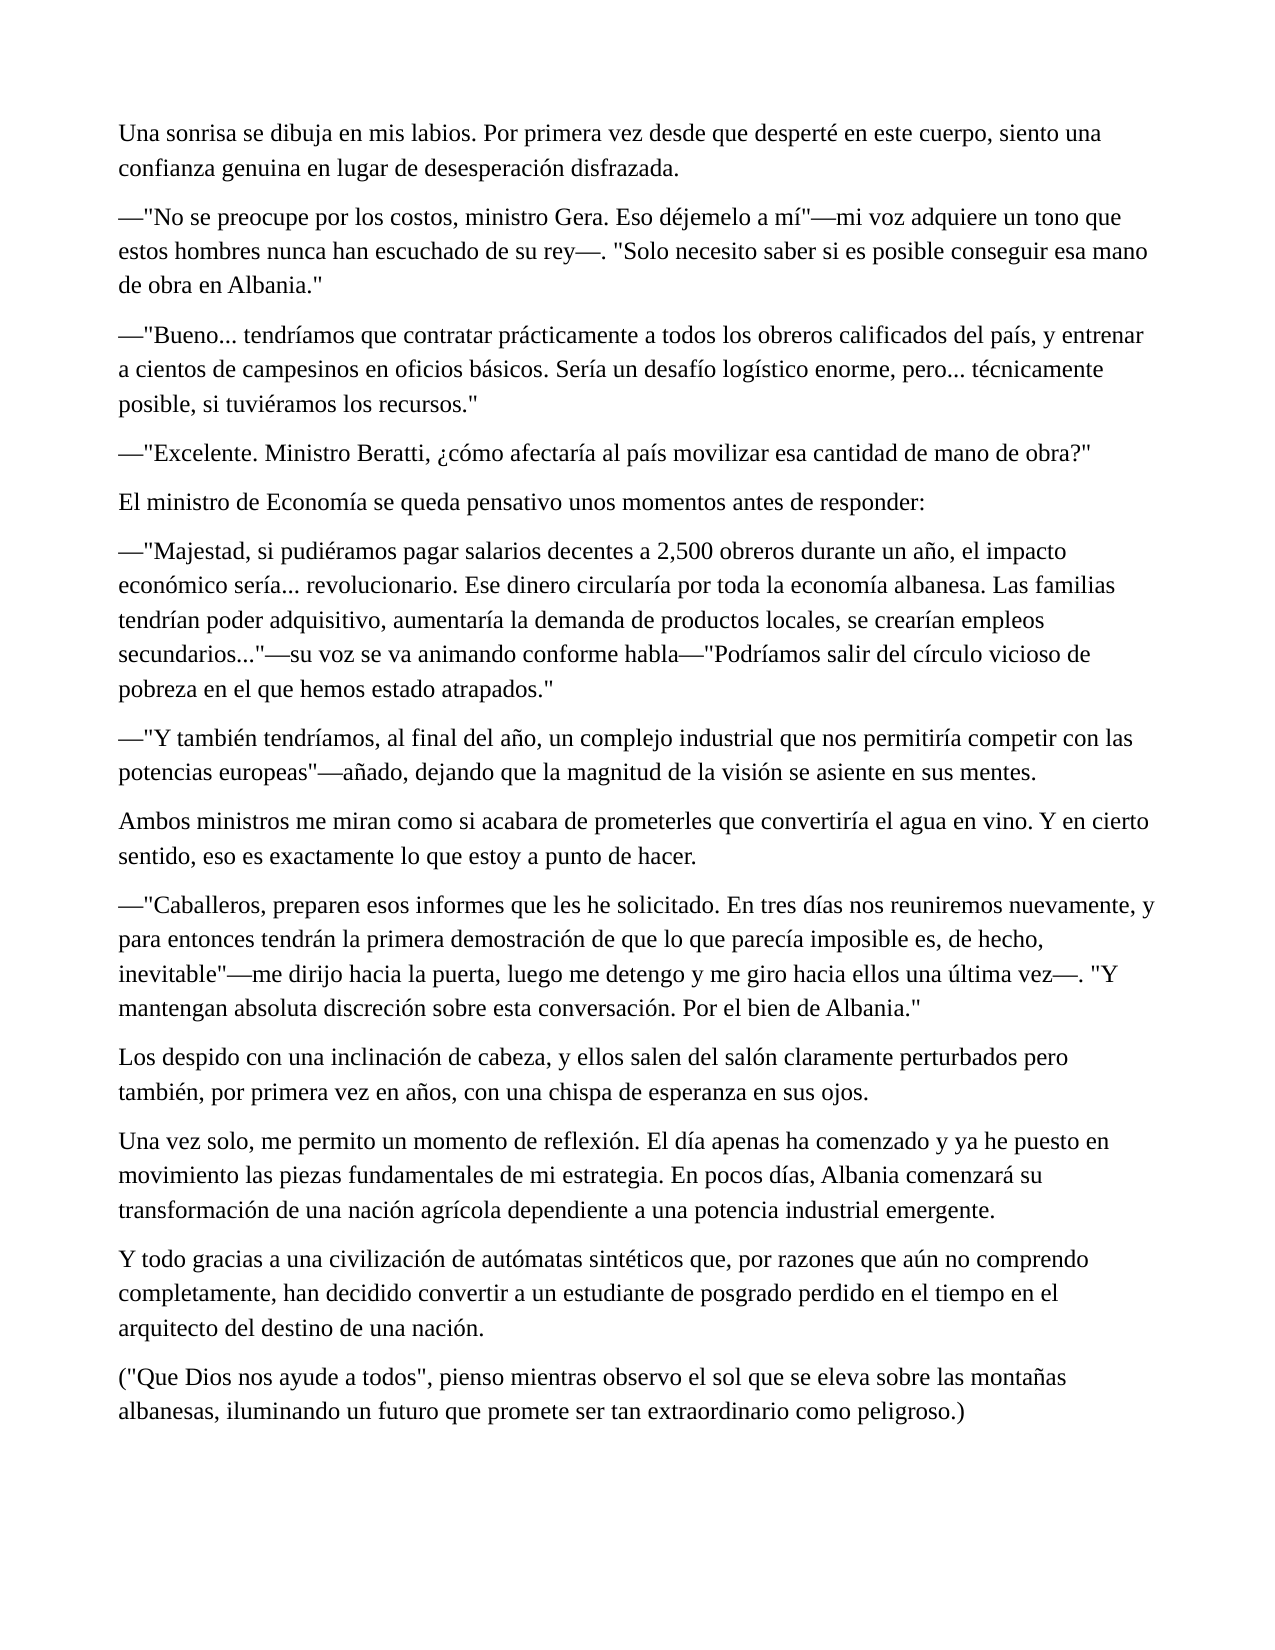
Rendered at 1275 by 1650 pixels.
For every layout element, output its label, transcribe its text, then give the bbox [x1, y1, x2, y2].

text —"Bueno... tendríamos que contratar prácticamente a todos los obreros calificados del país, y entrenar a cientos de campesinos en oficios básicos. Sería un desafío logístico enorme, pero... técnicamente posible, si tuviéramos los recursos." [118, 320, 1157, 417]
text —"No se preocupe por los costos, ministro Gera. Eso déjemelo a mí"—mi voz adquiere un tono que estos hombres nunca han escuchado de su rey—. "Solo necesito saber si es posible conseguir esa mano de obra en Albania." [118, 202, 1157, 299]
text ("Que Dios nos ayude a todos", pienso mientras observo el sol que se eleva sobre las montañas albanesas, iluminando un futuro que promete ser tan extraordinario como peligroso.) [118, 1362, 1157, 1425]
text Una vez solo, me permito un momento de reflexión. El día apenas ha comenzado y ya he puesto en movimiento las piezas fundamentales de mi estrategia. En pocos días, Albania comenzará su transformación de una nación agrícola dependiente a una potencia industrial emergente. [118, 1126, 1157, 1224]
text —"Excelente. Ministro Beratti, ¿cómo afectaría al país movilizar esa cantidad de mano de obra?" [118, 438, 1157, 466]
text —"Caballeros, preparen esos informes que les he solicitado. En tres días nos reuniremos nuevamente, y para entonces tendrán la primera demostración de que lo que parecía imposible es, de hecho, inevitable"—me dirijo hacia la puerta, luego me detengo y me giro hacia ellos una última vez—. "Y mantengan absoluta discreción sobre esta conversación. Por el bien de Albania." [118, 890, 1157, 1022]
text Y todo gracias a una civilización de autómatas sintéticos que, por razones que aún no comprendo completamente, han decidido convertir a un estudiante de posgrado perdido en el tiempo en el arquitecto del destino de una nación. [118, 1244, 1157, 1342]
text Los despido con una inclinación de cabeza, y ellos salen del salón claramente perturbados pero también, por primera vez en años, con una chispa de esperanza en sus ojos. [118, 1042, 1157, 1106]
text Ambos ministros me miran como si acabara de prometerles que convertiría el agua en vino. Y en cierto sentido, eso es exactamente lo que estoy a punto de hacer. [118, 806, 1157, 869]
text —"Majestad, si pudiéramos pagar salarios decentes a 2,500 obreros durante un año, el impacto económico sería... revolucionario. Ese dinero circularía por toda la economía albanesa. Las familias tendrían poder adquisitivo, aumentaría la demanda de productos locales, se crearían empleos secundarios..."—su voz se va animando conforme habla—"Podríamos salir del círculo vicioso de pobreza en el que hemos estado atrapados." [118, 536, 1157, 702]
text —"Y también tendríamos, al final del año, un complejo industrial que nos permitiría competir con las potencias europeas"—añado, dejando que la magnitud de la visión se asiente en sus mentes. [118, 723, 1157, 786]
text Una sonrisa se dibuja en mis labios. Por primera vez desde que desperté en este cuerpo, siento una confianza genuina en lugar de desesperación disfrazada. [118, 118, 1157, 181]
text El ministro de Economía se queda pensativo unos momentos antes de responder: [118, 487, 1157, 516]
